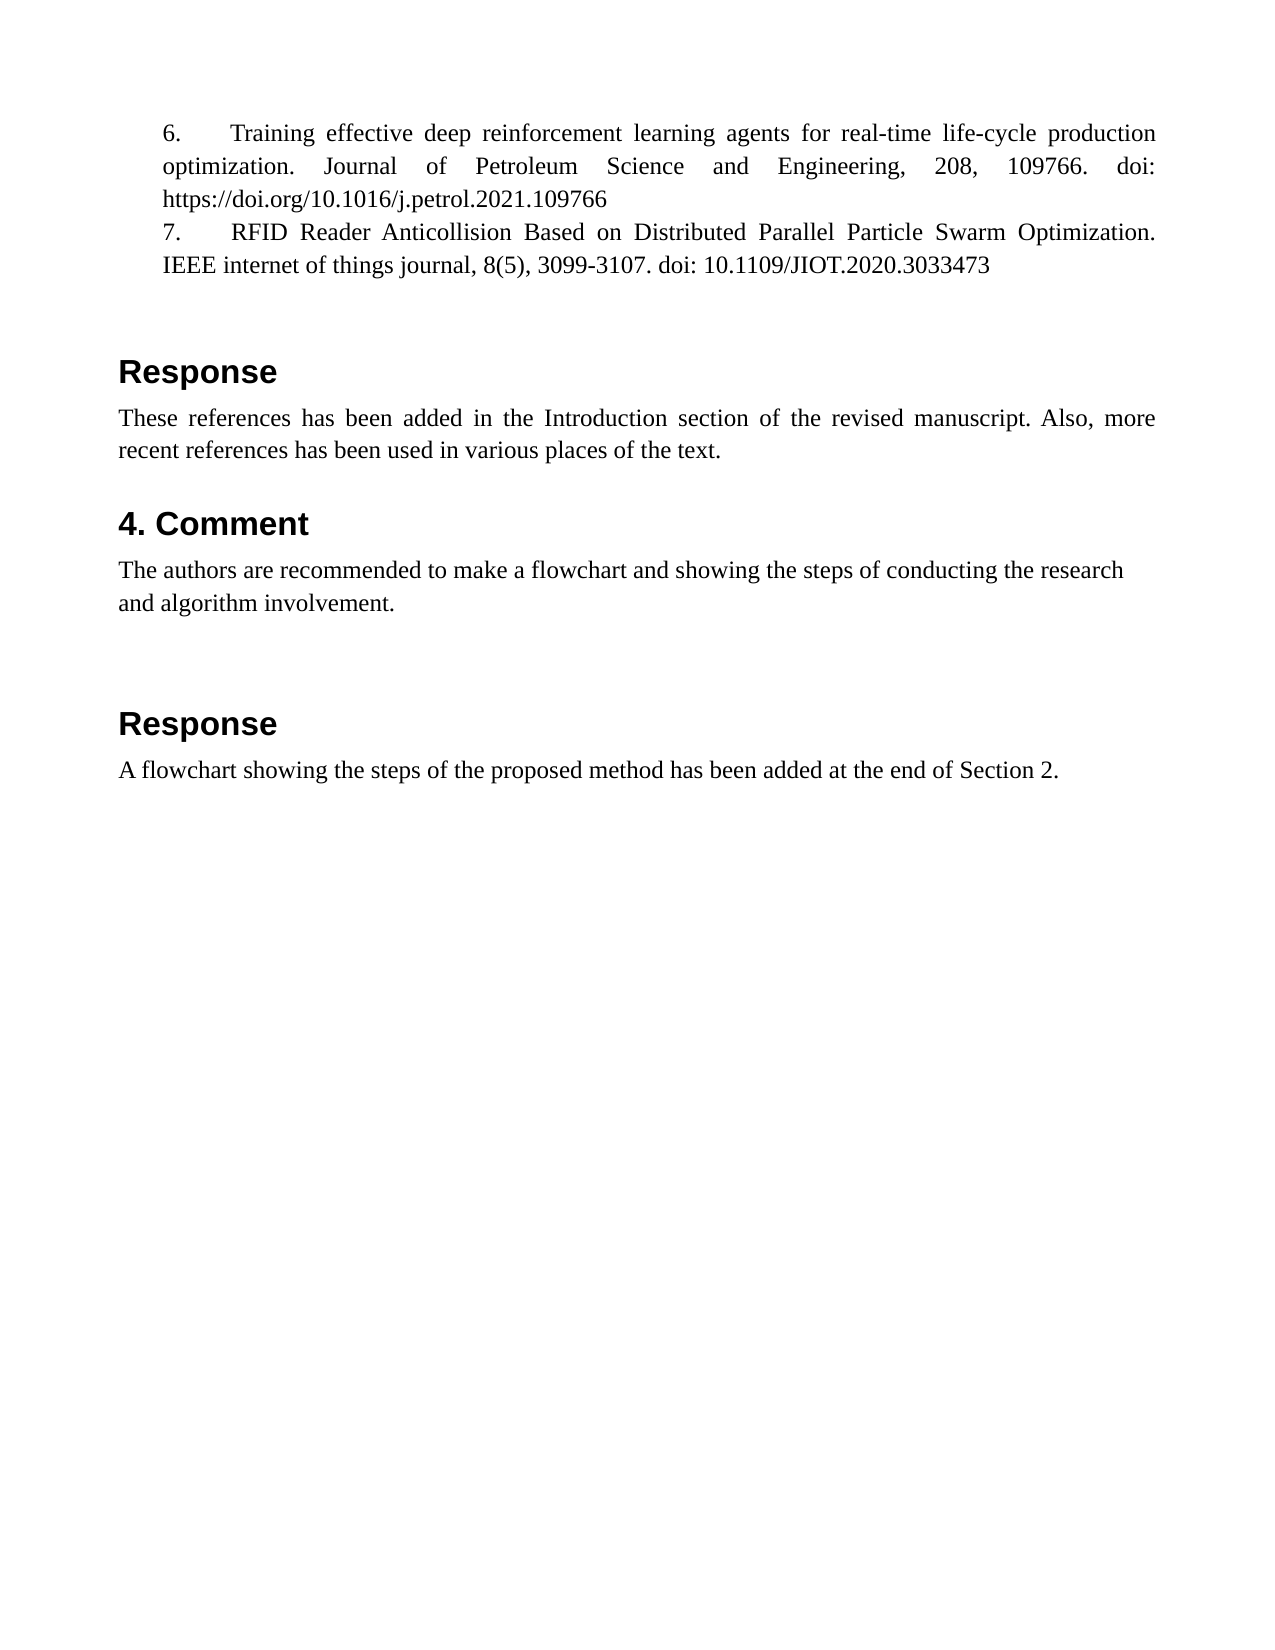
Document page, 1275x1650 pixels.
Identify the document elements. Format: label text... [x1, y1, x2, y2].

text The authors are recommended to make a flowchart and showing the steps of conducting the research and algorithm involvement. [118, 555, 1157, 617]
text 7. RFID Reader Anticollision Based on Distributed Parallel Particle Swarm Optimization. IEEE internet of things journal, 8(5), 3099-3107. doi: 10.1109/JIOT.2020.3033473 [162, 217, 1157, 279]
subtitle Response [118, 352, 1157, 390]
text 6. Training effective deep reinforcement learning agents for real-time life-cycle production optimization. Journal of Petroleum Science and Engineering, 208, 109766. doi: https://doi.org/10.1016/j.petrol.2021.109766 [162, 118, 1157, 213]
text A flowchart showing the steps of the proposed method has been added at the end of Section 2. [118, 755, 1157, 784]
subtitle Response [118, 704, 1157, 742]
text These references has been added in the Introduction section of the revised manuscript. Also, more recent references has been used in various places of the text. [118, 403, 1157, 464]
subtitle 4. Comment [118, 504, 1157, 542]
